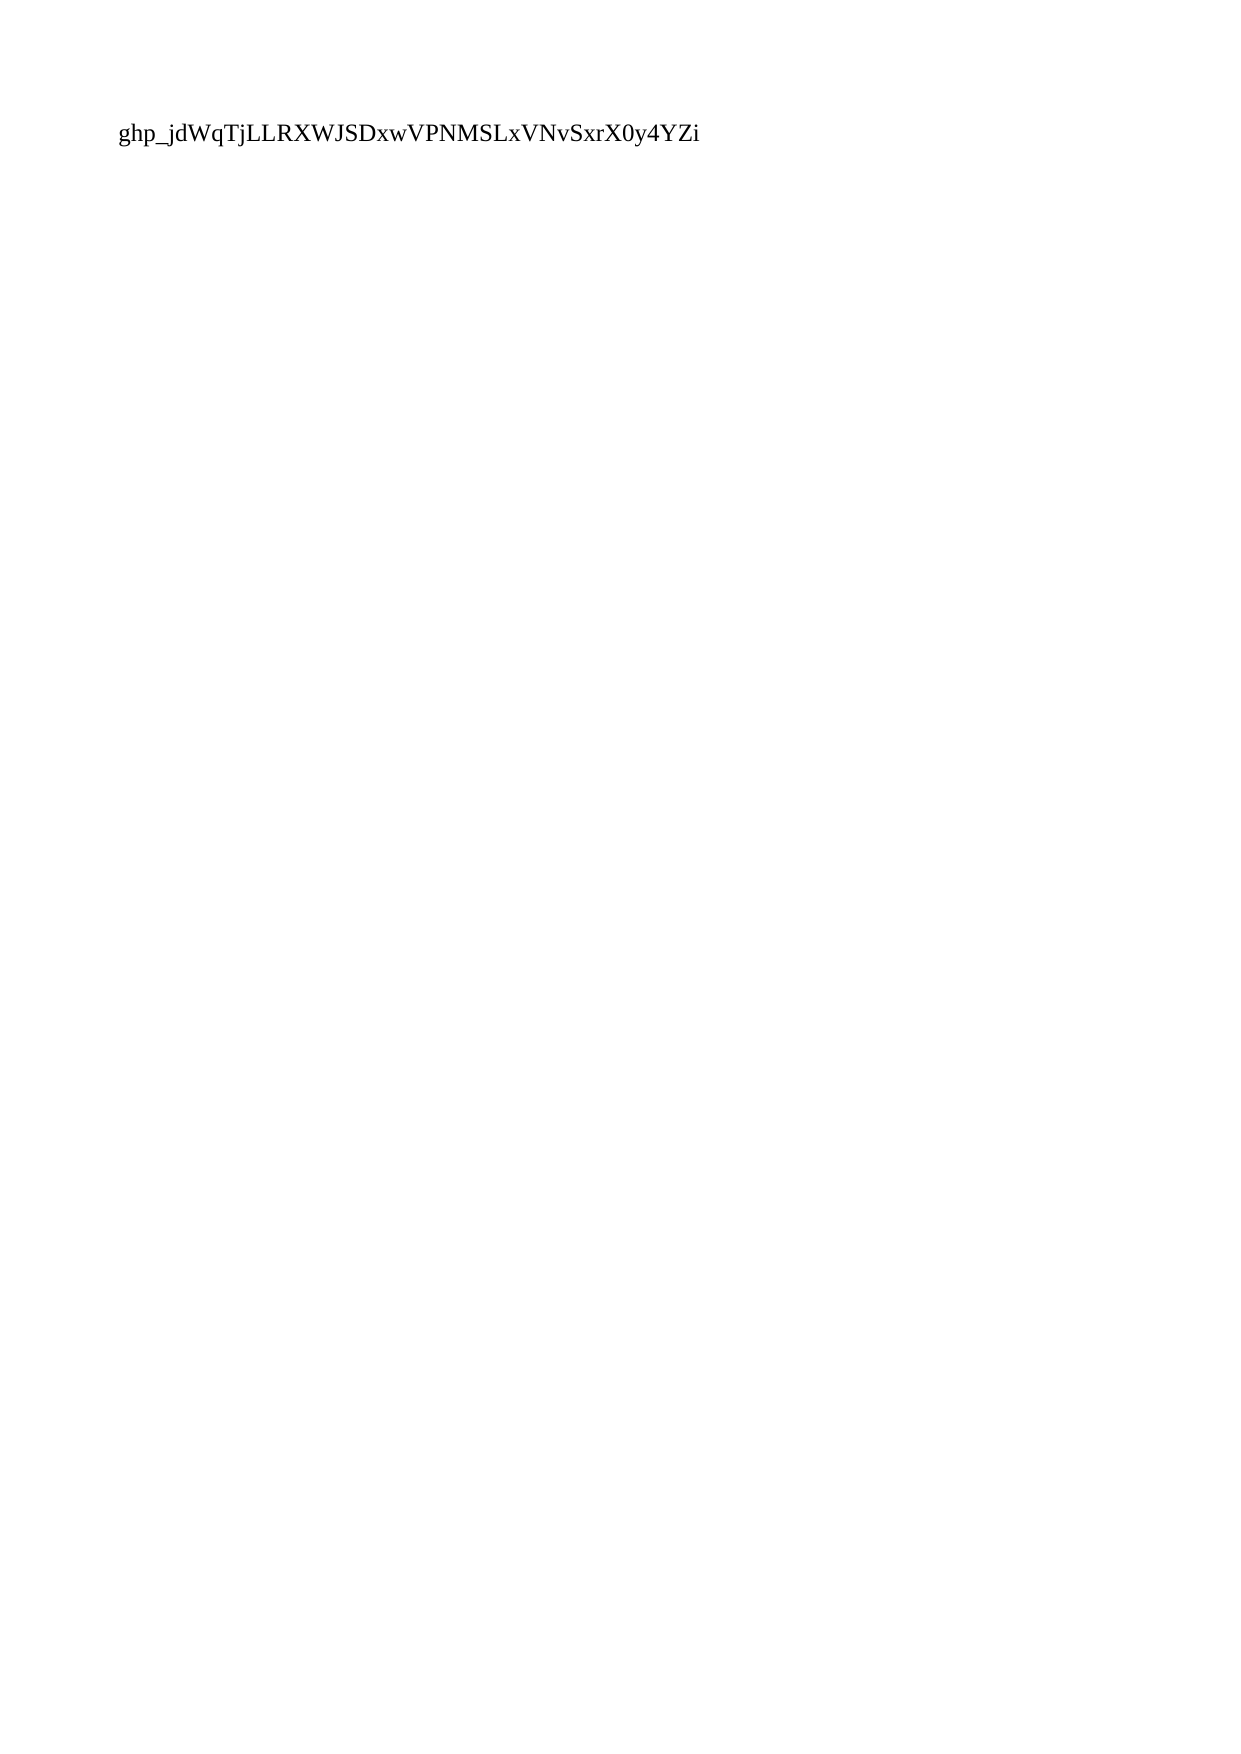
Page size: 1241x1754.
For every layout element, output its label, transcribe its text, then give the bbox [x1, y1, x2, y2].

text 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 [118, 118, 1122, 147]
